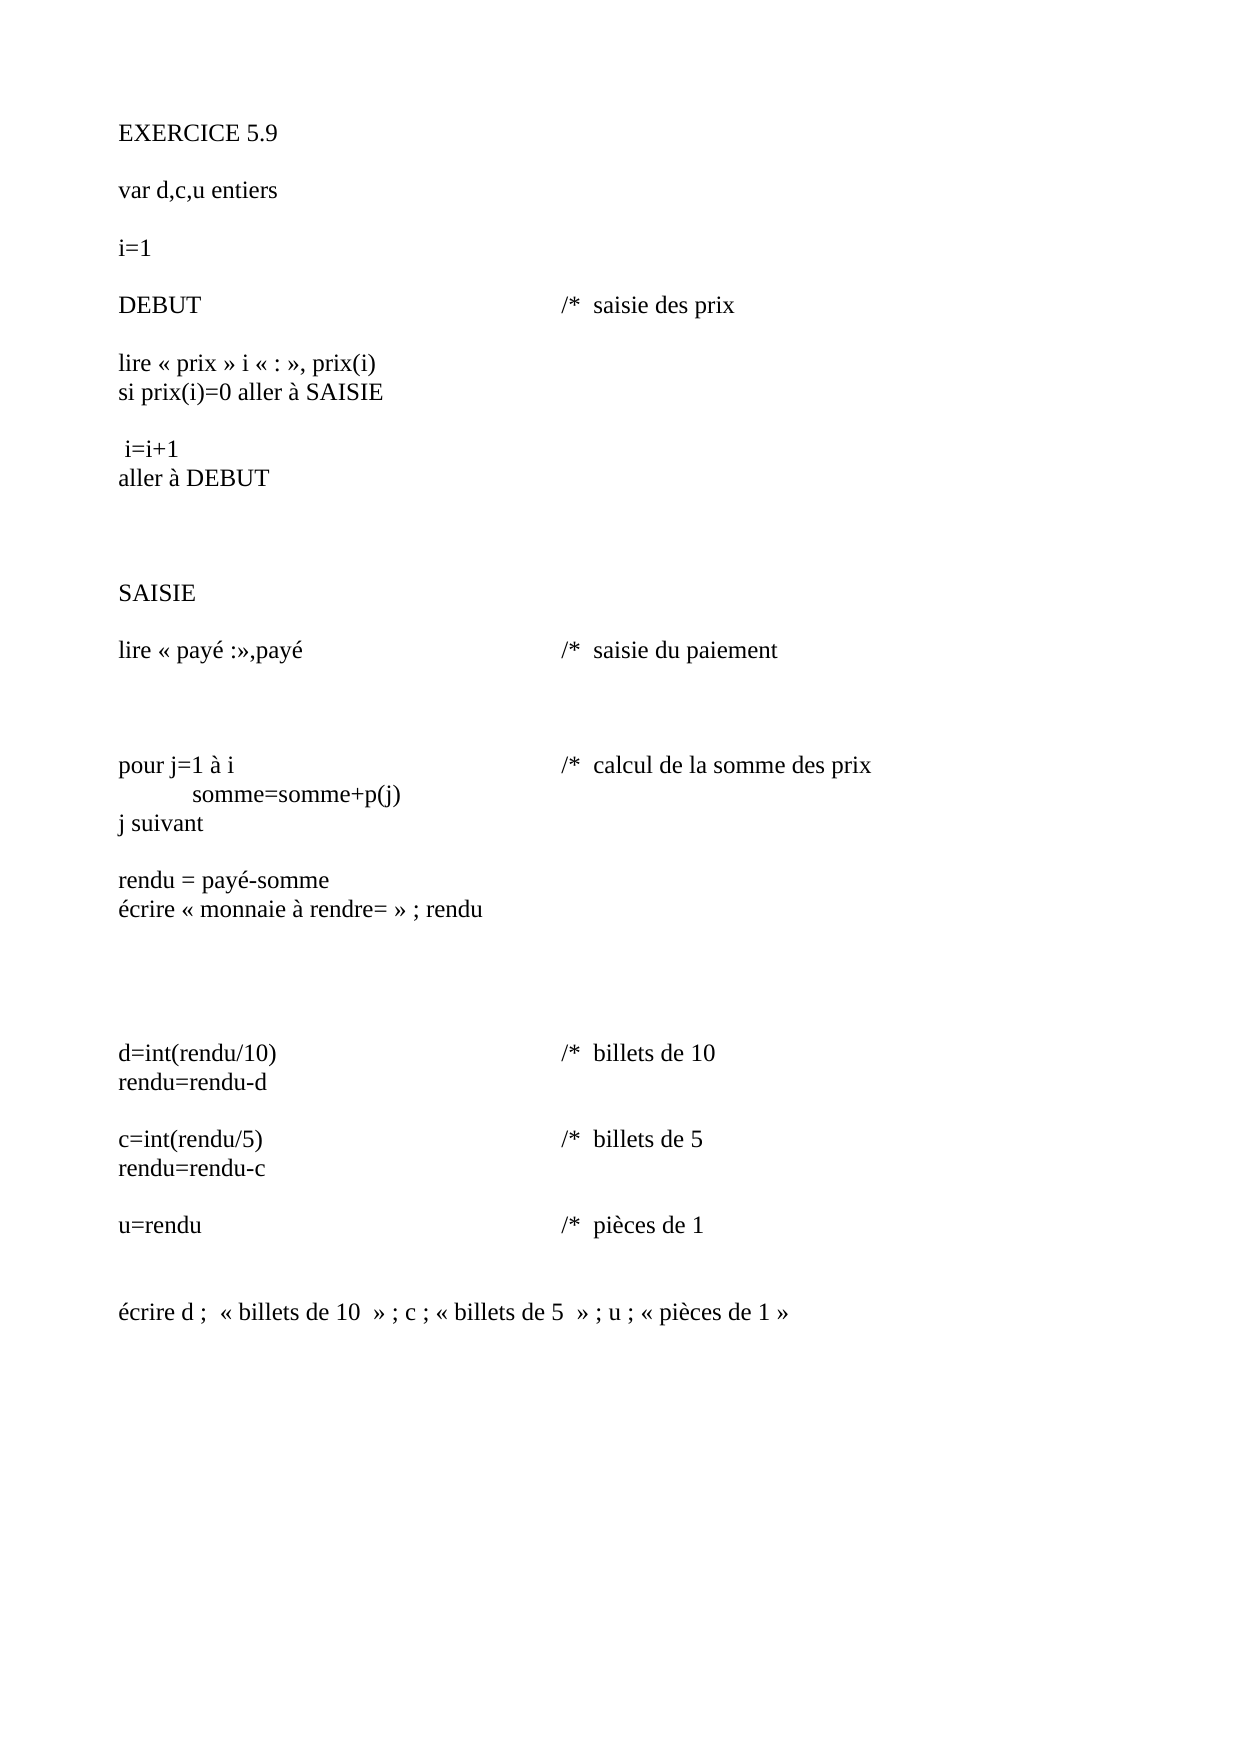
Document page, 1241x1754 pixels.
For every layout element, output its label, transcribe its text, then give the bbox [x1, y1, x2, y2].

text aller à DEBUT [118, 463, 1122, 492]
text EXERCICE 5.9 [118, 118, 1122, 147]
text somme=somme+p(j) [118, 779, 1122, 808]
text écrire « monnaie à rendre= » ; rendu [118, 894, 1122, 923]
text i=i+1 [118, 434, 1122, 463]
text lire « payé :»,payé /* saisie du paiement [118, 636, 1122, 664]
text rendu=rendu-c [118, 1153, 1122, 1182]
text écrire d ; « billets de 10 » ; c ; « billets de 5 » ; u ; « pièces de 1 » [118, 1297, 1122, 1326]
text i=1 [118, 233, 1122, 262]
text lire « prix » i « : », prix(i) [118, 348, 1122, 377]
text rendu = payé-somme [118, 866, 1122, 894]
text rendu=rendu-d [118, 1067, 1122, 1096]
text c=int(rendu/5) /* billets de 5 [118, 1124, 1122, 1153]
text si prix(i)=0 aller à SAISIE [118, 377, 1122, 406]
text j suivant [118, 808, 1122, 837]
text var d,c,u entiers [118, 176, 1122, 204]
text DEBUT /* saisie des prix [118, 291, 1122, 319]
text SAISIE [118, 578, 1122, 607]
text pour j=1 à i /* calcul de la somme des prix [118, 751, 1122, 779]
text u=rendu /* pièces de 1 [118, 1211, 1122, 1239]
text d=int(rendu/10) /* billets de 10 [118, 1038, 1122, 1067]
